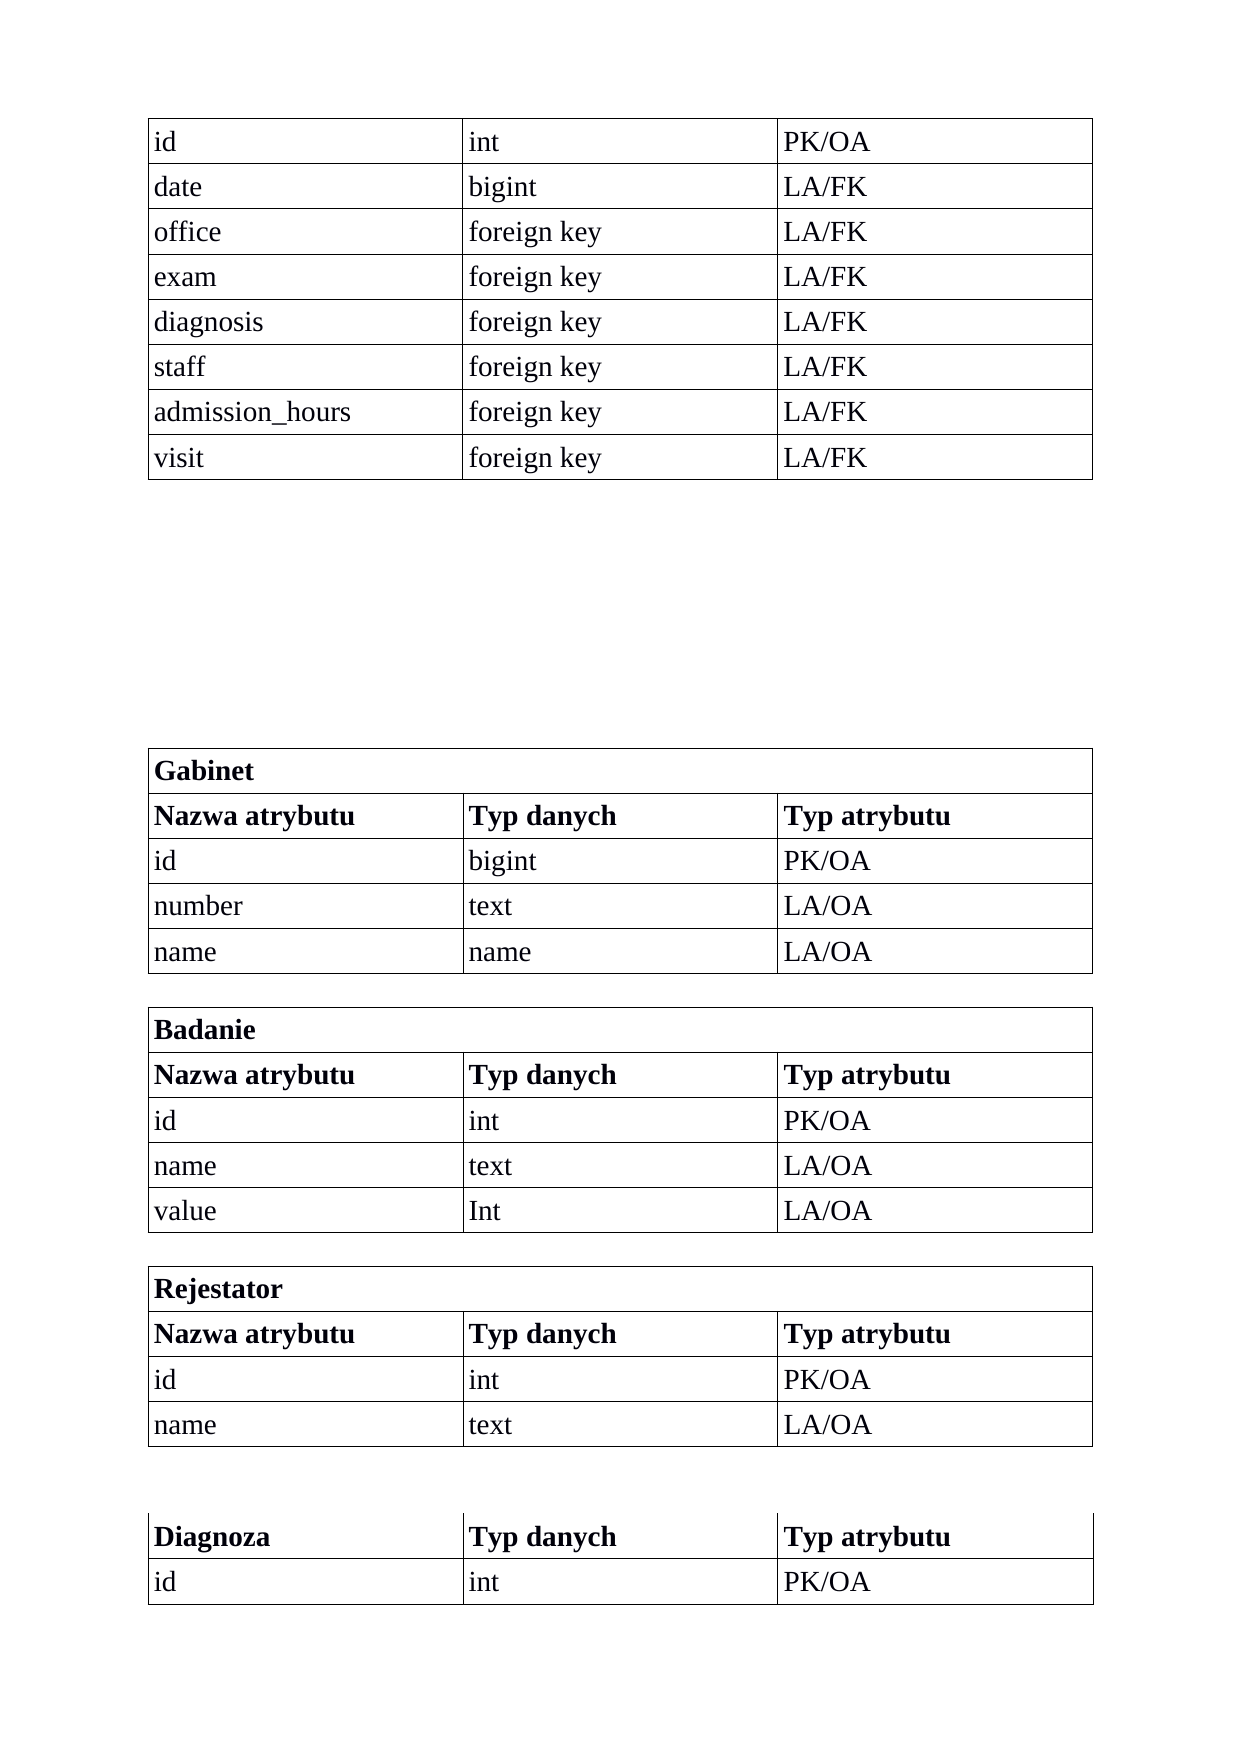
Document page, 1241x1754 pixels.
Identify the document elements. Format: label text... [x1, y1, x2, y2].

table_cell foreign key [463, 255, 777, 298]
table_cell id [149, 1098, 463, 1142]
table_cell int [464, 1357, 777, 1401]
table_header Diagnoza [149, 1513, 463, 1558]
table_cell PK/OA [778, 1559, 1093, 1603]
table_cell LA/FK [778, 390, 1092, 434]
table_cell Nazwa atrybutu [149, 1053, 463, 1097]
table_cell name [149, 1402, 463, 1446]
table_cell number [149, 884, 463, 928]
table_cell admission_hours [149, 390, 462, 434]
table_cell Typ danych [464, 1053, 777, 1097]
table_cell Typ atrybutu [778, 794, 1092, 838]
table_cell PK/OA [778, 119, 1092, 163]
table_cell int [464, 1098, 777, 1142]
table_cell diagnosis [149, 300, 462, 344]
table_cell LA/FK [778, 435, 1092, 479]
table_cell PK/OA [778, 1098, 1092, 1142]
table_cell office [149, 209, 462, 253]
table_cell Typ atrybutu [778, 1053, 1092, 1097]
table_cell Nazwa atrybutu [149, 794, 463, 838]
table_cell id [149, 1357, 463, 1401]
table_cell staff [149, 345, 462, 389]
table_cell Typ danych [464, 794, 777, 838]
table_cell date [149, 164, 462, 208]
table_header Rejestator [149, 1267, 1092, 1311]
table_cell LA/FK [778, 164, 1092, 208]
table_cell bigint [463, 164, 777, 208]
table_cell int [463, 119, 777, 163]
table_cell LA/FK [778, 209, 1092, 253]
table_cell text [464, 884, 777, 928]
table_cell name [149, 1143, 463, 1187]
table_cell foreign key [463, 435, 777, 479]
table_cell PK/OA [778, 1357, 1092, 1401]
table_cell LA/FK [778, 255, 1092, 298]
table_cell foreign key [463, 390, 777, 434]
table_cell value [149, 1188, 463, 1232]
table_cell visit [149, 435, 462, 479]
table_cell text [464, 1143, 777, 1187]
table_cell Typ danych [464, 1312, 777, 1356]
table_cell LA/OA [778, 1402, 1092, 1446]
table_cell LA/OA [778, 884, 1092, 928]
table_cell LA/OA [778, 1188, 1092, 1232]
table_cell LA/FK [778, 345, 1092, 389]
table_cell exam [149, 255, 462, 298]
table_cell foreign key [463, 345, 777, 389]
table_cell text [464, 1402, 777, 1446]
table_cell id [149, 1559, 463, 1603]
table_cell name [149, 929, 463, 973]
table_cell name [464, 929, 777, 973]
table_header Badanie [149, 1008, 1092, 1052]
table_cell int [464, 1559, 777, 1603]
table_cell LA/OA [778, 929, 1092, 973]
table_cell PK/OA [778, 839, 1092, 883]
table_cell Typ atrybutu [778, 1312, 1092, 1356]
table_cell Int [464, 1188, 777, 1232]
table_header Typ atrybutu [778, 1513, 1093, 1558]
table_cell Nazwa atrybutu [149, 1312, 463, 1356]
table_cell foreign key [463, 209, 777, 253]
table_cell id [149, 839, 463, 883]
table_cell foreign key [463, 300, 777, 344]
table_cell id [149, 119, 462, 163]
table_cell bigint [464, 839, 777, 883]
table_header Gabinet [149, 749, 1092, 792]
table_cell LA/OA [778, 1143, 1092, 1187]
table_cell LA/FK [778, 300, 1092, 344]
table_header Typ danych [464, 1513, 777, 1558]
